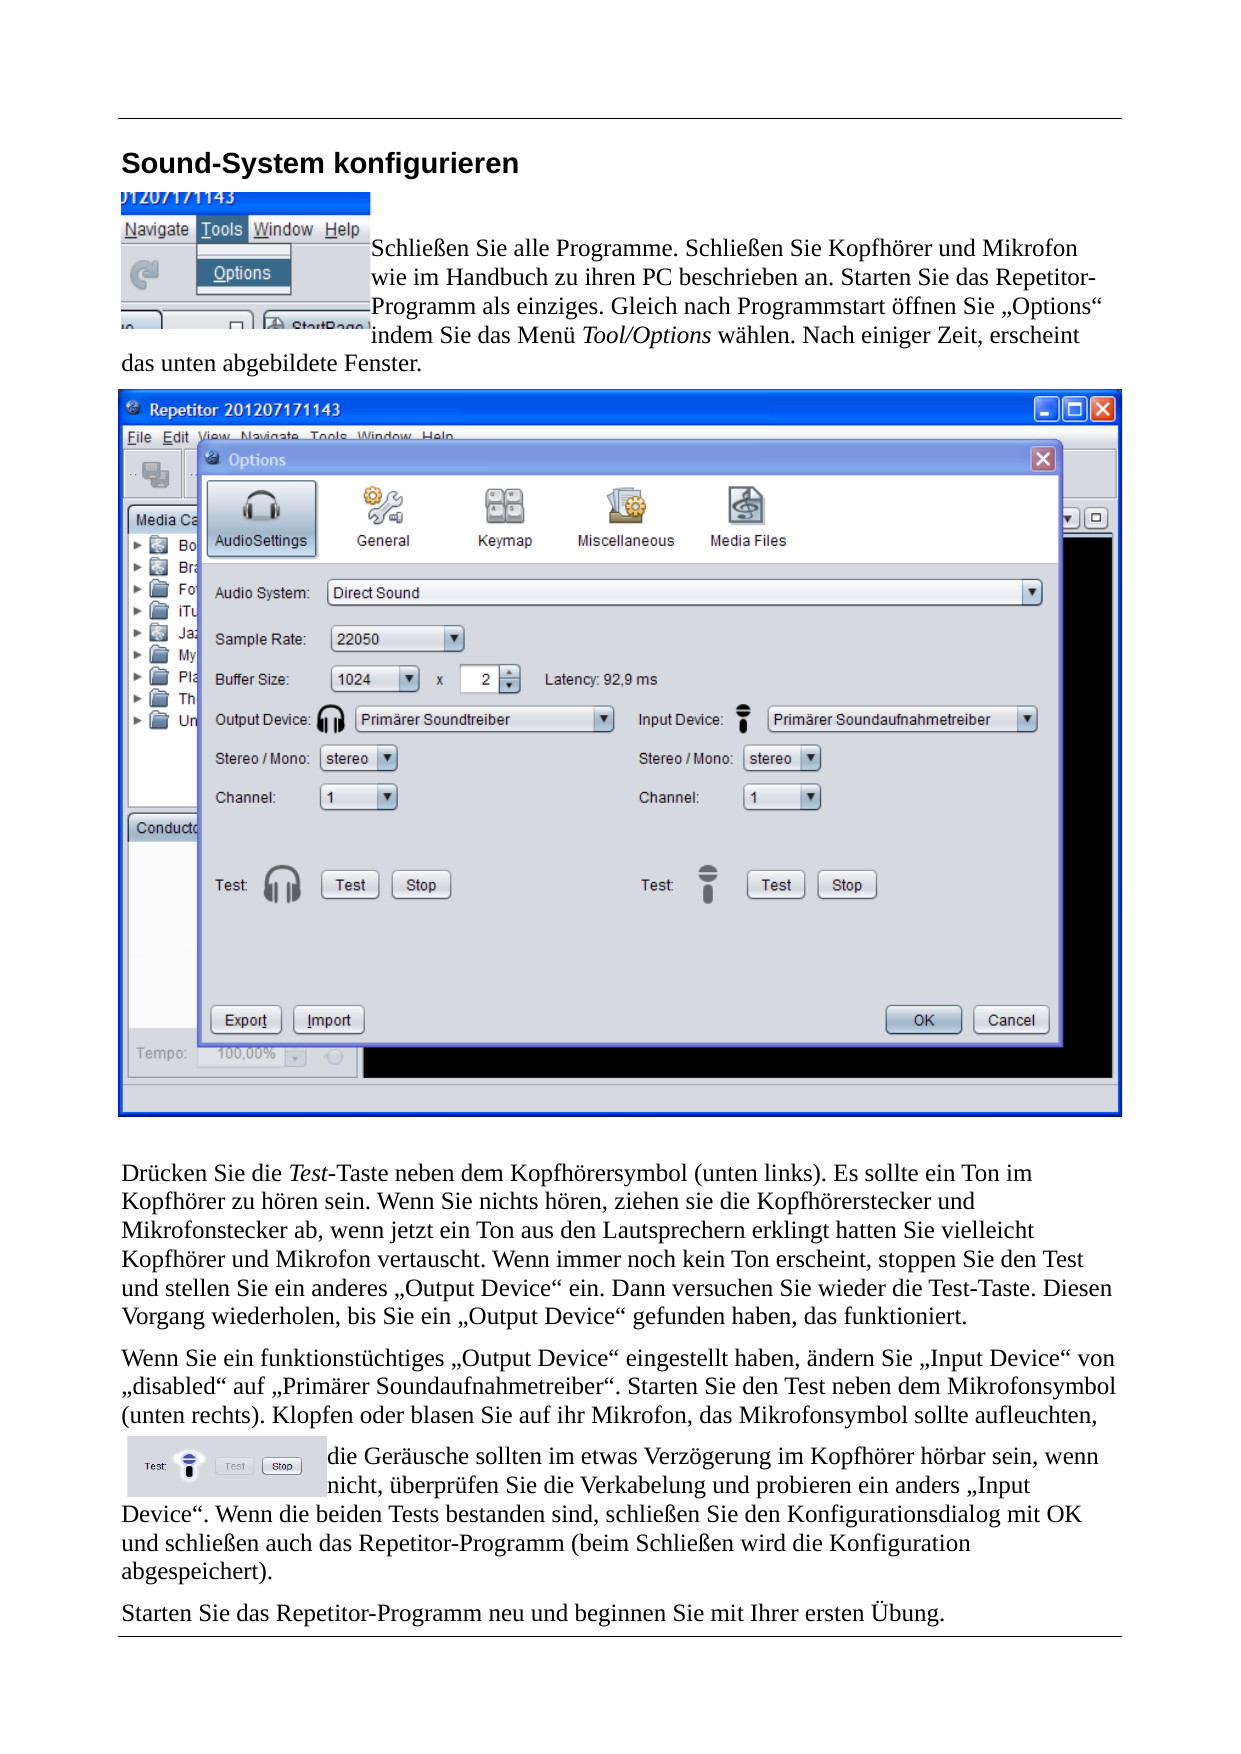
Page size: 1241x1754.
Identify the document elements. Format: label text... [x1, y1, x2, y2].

picture [127, 1436, 327, 1497]
picture [118, 389, 1123, 1117]
text die Geräusche sollten im etwas Verzögerung im Kopfhörer hörbar sein, wenn nicht, überprüfen Sie die Verkabelung und probieren ein anders „Input Device“. Wenn die beiden Tests bestanden sind, schließen Sie den Konfigurationsdialog mit OK und schließen auch das Repetitor-Programm (beim Schließen wird die Konfiguration abgespeichert). [121, 1441, 1119, 1585]
picture [121, 192, 371, 329]
text Starten Sie das Repetitor-Programm neu und beginnen Sie mit Ihrer ersten Übung. [121, 1598, 1119, 1626]
text Wenn Sie ein funktionstüchtiges „Output Device“ eingestellt haben, ändern Sie „Input Device“ von „disabled“ auf „Primärer Soundaufnahmetreiber“. Starten Sie den Test neben dem Mikrofonsymbol (unten rechts). Klopfen oder blasen Sie auf ihr Mikrofon, das Mikrofonsymbol sollte aufleuchten, [121, 1343, 1119, 1429]
text Drücken Sie die Test-Taste neben dem Kopfhörersymbol (unten links). Es sollte ein Ton im Kopfhörer zu hören sein. Wenn Sie nichts hören, ziehen sie die Kopfhörerstecker und Mikrofonstecker ab, wenn jetzt ein Ton aus den Lautsprechern erklingt hatten Sie vielleicht Kopfhörer und Mikrofon vertauscht. Wenn immer noch kein Ton erscheint, stoppen Sie den Test und stellen Sie ein anderes „Output Device“ ein. Dann versuchen Sie wieder die Test-Taste. Diesen Vorgang wiederholen, bis Sie ein „Output Device“ gefunden haben, das funktioniert. [121, 1158, 1119, 1330]
text Schließen Sie alle Programme. Schließen Sie Kopfhörer und Mikrofon wie im Handbuch zu ihren PC beschrieben an. Starten Sie das Repetitor-Programm als einziges. Gleich nach Programmstart öffnen Sie „Options“ indem Sie das Menü Tool/Options wählen. Nach einiger Zeit, erscheint das unten abgebildete Fenster. [121, 233, 1119, 377]
subtitle Sound-System konfigurieren [121, 146, 1119, 180]
